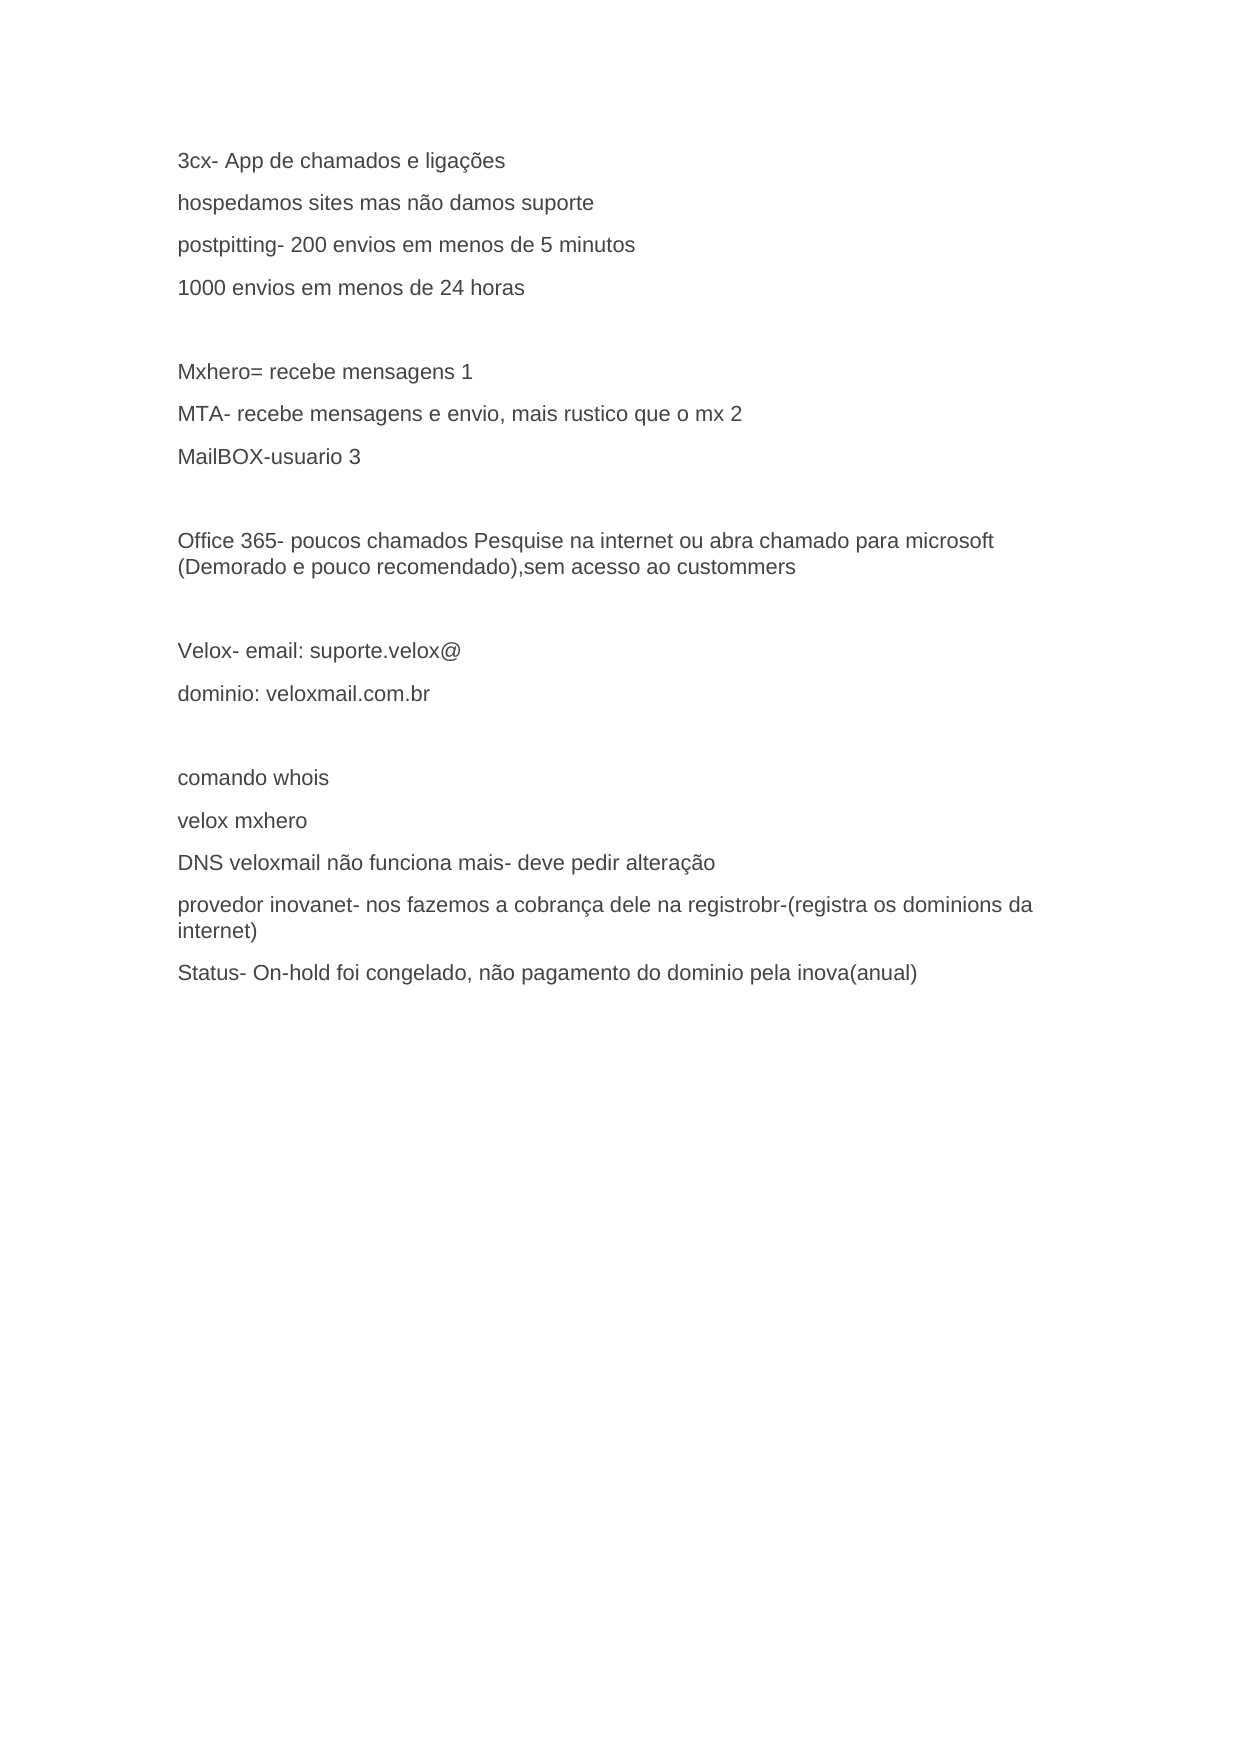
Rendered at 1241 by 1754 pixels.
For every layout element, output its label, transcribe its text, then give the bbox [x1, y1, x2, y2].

text Status- On-hold foi congelado, não pagamento do dominio pela inova(anual) [177, 960, 1063, 985]
text MailBOX-usuario 3 [177, 444, 1063, 469]
text Mxhero= recebe mensagens 1 [177, 359, 1063, 384]
text postpitting- 200 envios em menos de 5 minutos [177, 232, 1063, 257]
text MTA- recebe mensagens e envio, mais rustico que o mx 2 [177, 401, 1063, 427]
text Velox- email: suporte.velox@ [177, 638, 1063, 664]
text dominio: veloxmail.com.br [177, 681, 1063, 706]
text comando whois [177, 765, 1063, 791]
text Office 365- poucos chamados Pesquise na internet ou abra chamado para microsoft (Demorado e pouco recomendado),sem acesso ao custommers [177, 528, 1063, 579]
text provedor inovanet- nos fazemos a cobrança dele na registrobr-(registra os dominions da internet) [177, 892, 1063, 943]
text DNS veloxmail não funciona mais- deve pedir alteração [177, 850, 1063, 875]
text velox mxhero [177, 808, 1063, 833]
text hospedamos sites mas não damos suporte [177, 190, 1063, 215]
text 1000 envios em menos de 24 horas [177, 274, 1063, 300]
text 3cx- App de chamados e ligações [177, 148, 1063, 173]
